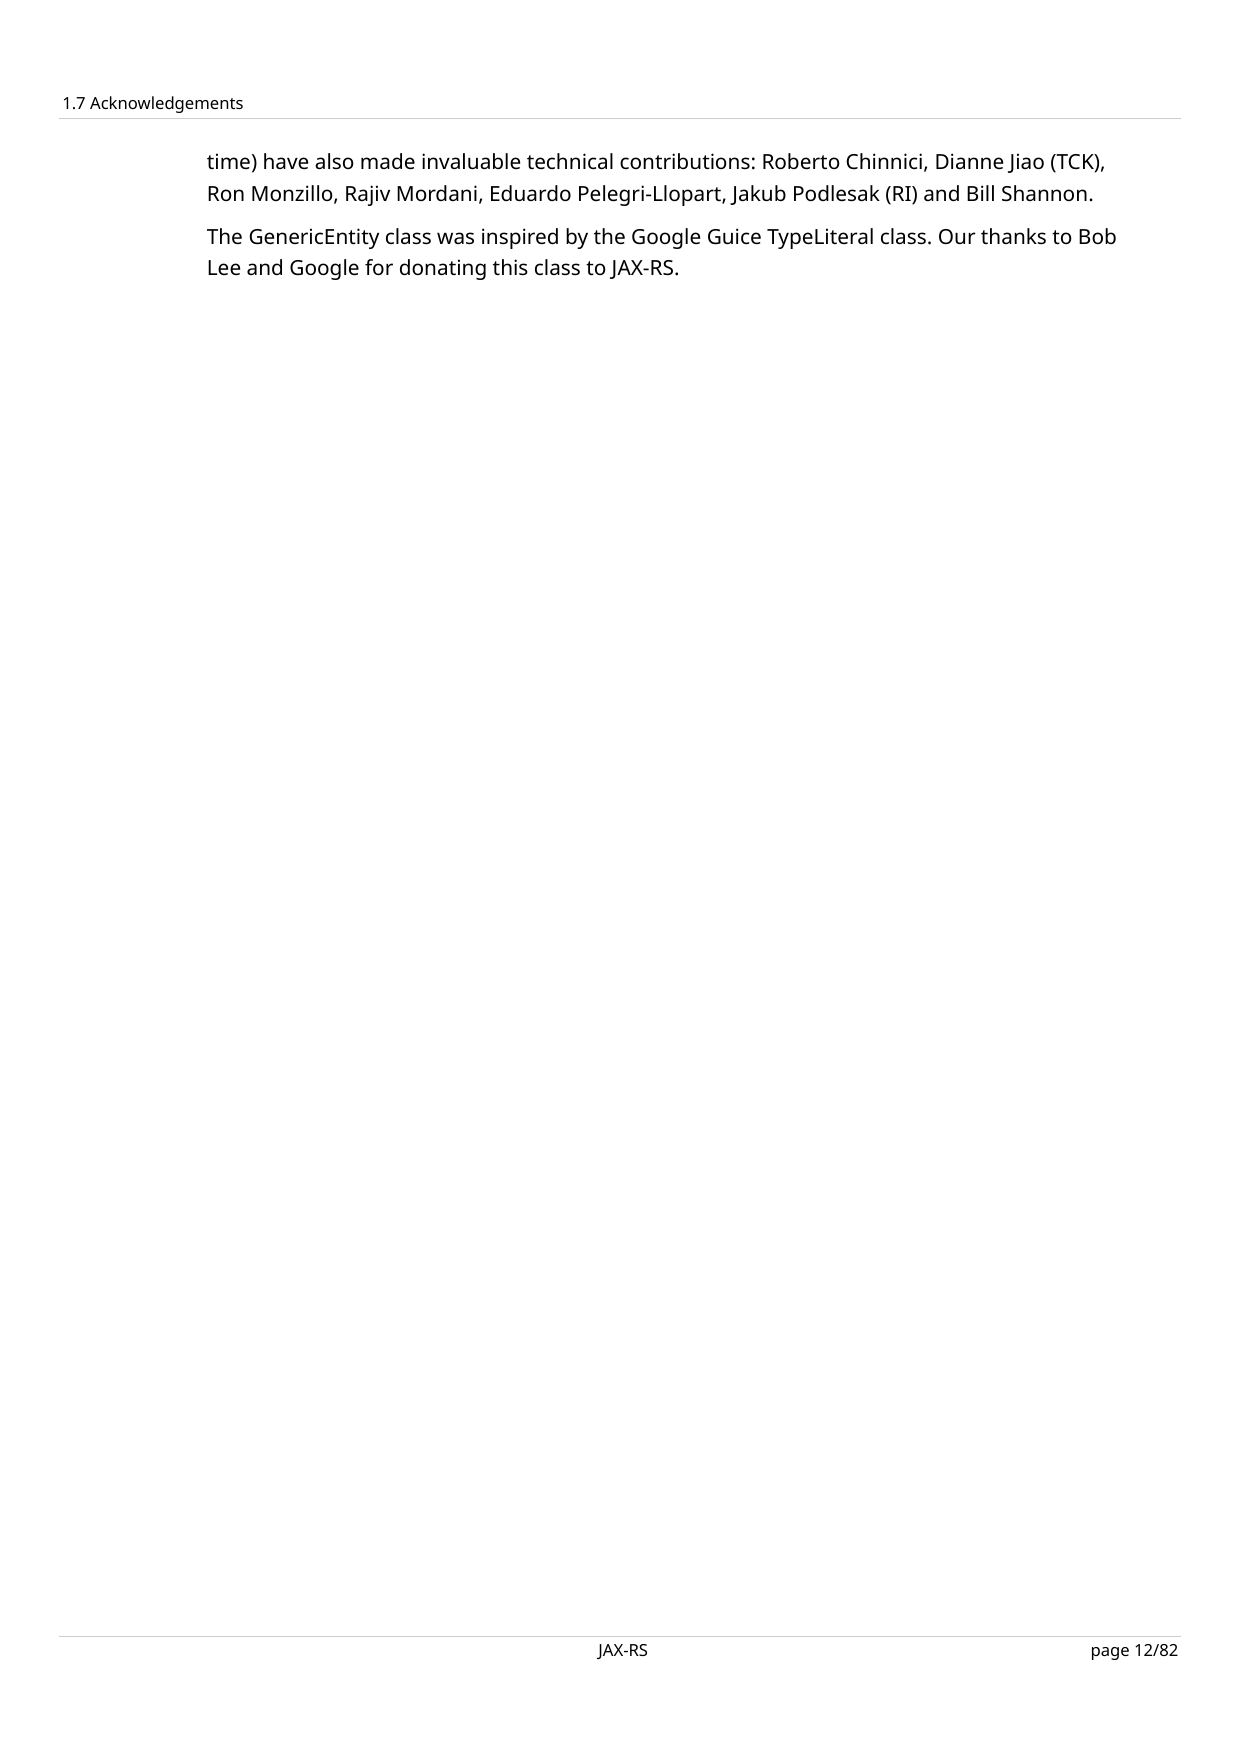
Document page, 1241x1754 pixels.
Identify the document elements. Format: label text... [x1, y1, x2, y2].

text The GenericEntity class was inspired by the Google Guice TypeLiteral class. Our thanks to Bob Lee and Google for donating this class to JAX-RS. [207, 222, 1122, 281]
text time) have also made invaluable technical contributions: Roberto Chinnici, Dianne Jiao (TCK), Ron Monzillo, Rajiv Mordani, Eduardo Pelegri-Llopart, Jakub Podlesak (RI) and Bill Shannon. [207, 147, 1122, 207]
